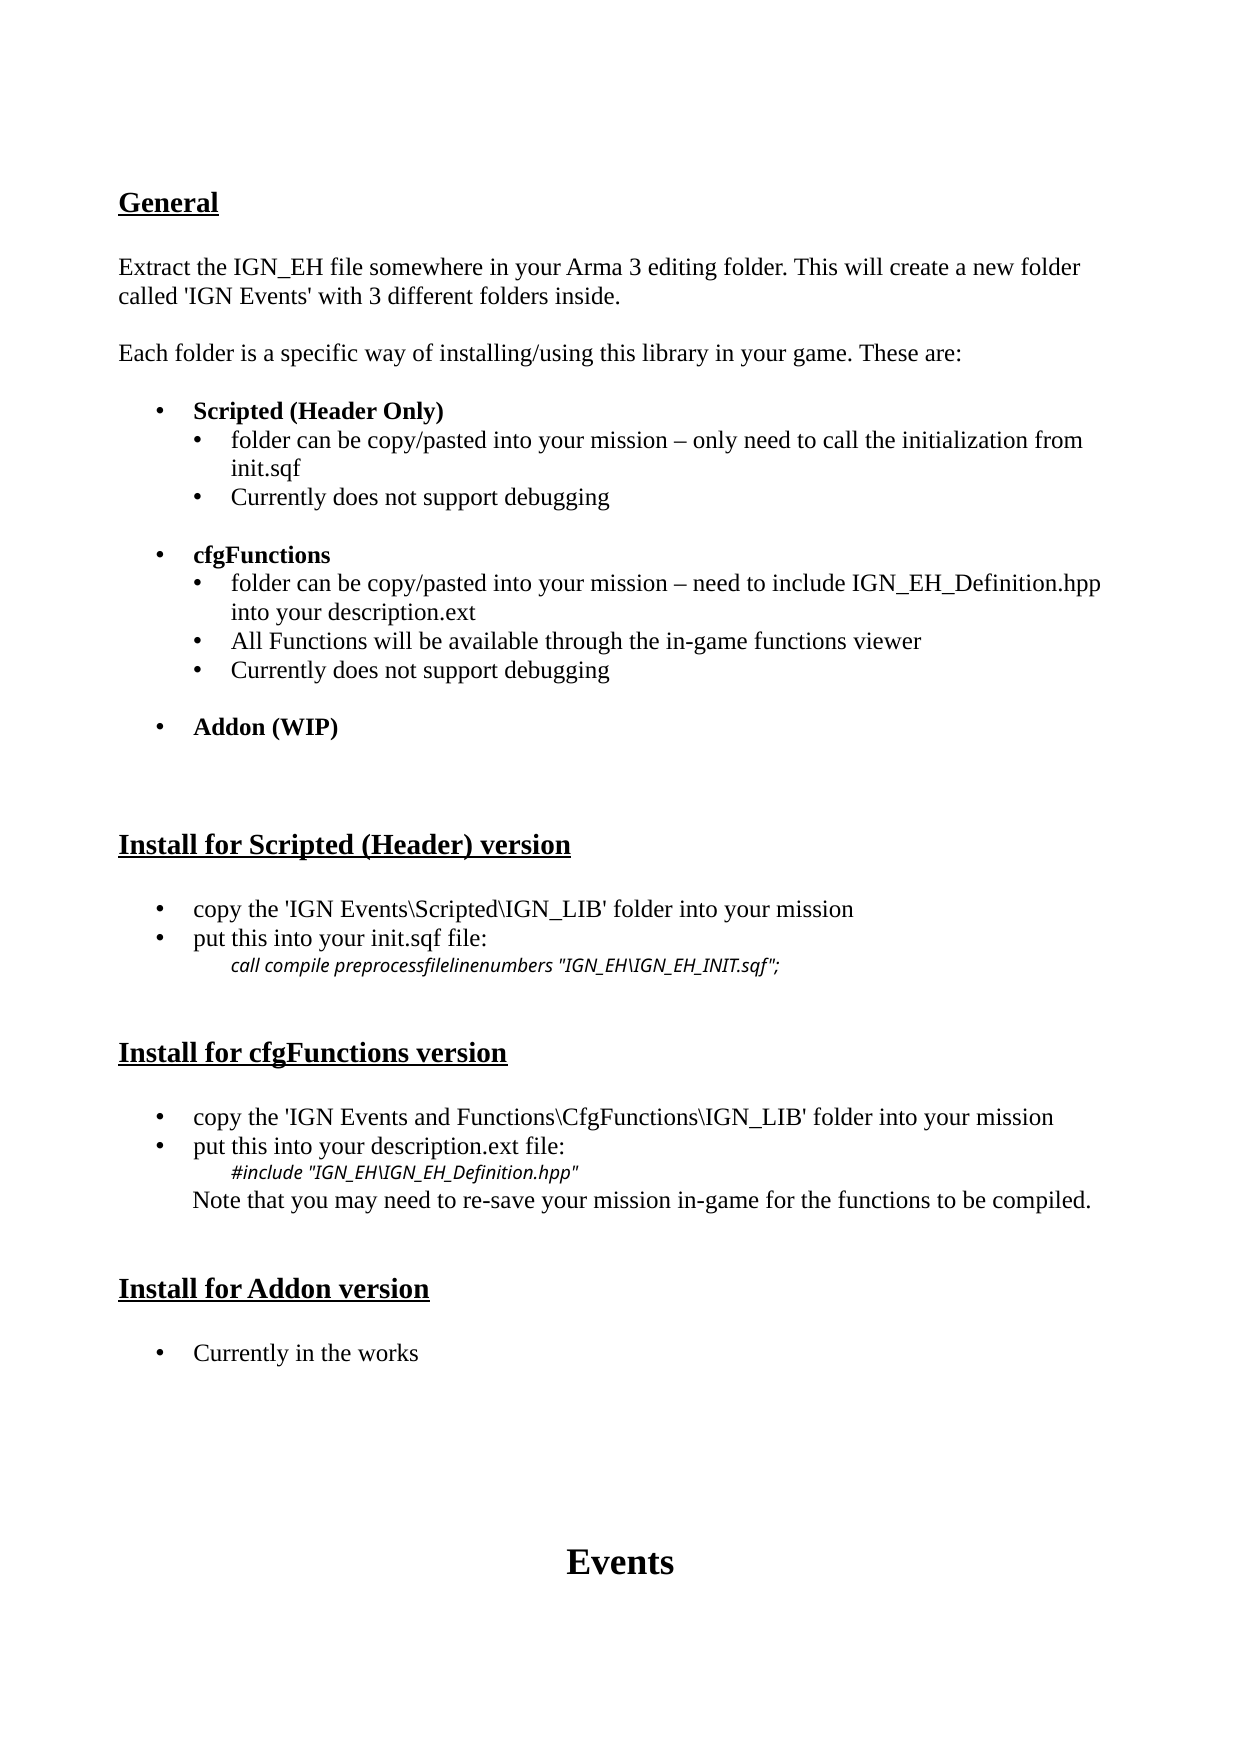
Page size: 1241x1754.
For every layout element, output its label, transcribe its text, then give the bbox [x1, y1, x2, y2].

list Currently does not support debugging [193, 482, 1122, 511]
list folder can be copy/pasted into your mission – only need to call the initialization from init.sqf [193, 425, 1122, 482]
list copy the 'IGN Events and Functions\CfgFunctions\IGN_LIB' folder into your mission [156, 1102, 1122, 1131]
text Note that you may need to re-save your mission in-game for the functions to be compiled. [118, 1185, 1122, 1214]
text General [118, 185, 1122, 219]
text Events [118, 1539, 1122, 1583]
list put this into your init.sqf file: [156, 923, 1122, 952]
list Scripted (Header Only) [156, 396, 1122, 425]
list copy the 'IGN Events\Scripted\IGN_LIB' folder into your mission [156, 894, 1122, 923]
list put this into your description.ext file: [156, 1131, 1122, 1159]
text Install for Addon version [118, 1271, 1122, 1305]
list Currently does not support debugging [193, 655, 1122, 683]
text Install for Scripted (Header) version [118, 827, 1122, 861]
list cfgFunctions [156, 540, 1122, 568]
text Install for cfgFunctions version [118, 1035, 1122, 1068]
text Each folder is a specific way of installing/using this library in your game. These are: [118, 338, 1122, 367]
list All Functions will be available through the in-game functions viewer [193, 626, 1122, 655]
text Extract the IGN_EH file somewhere in your Arma 3 editing folder. This will create a new folder called 'IGN Events' with 3 different folders inside. [118, 252, 1122, 310]
list Currently in the works [156, 1338, 1122, 1367]
list folder can be copy/pasted into your mission – need to include IGN_EH_Definition.hpp into your description.ext [193, 568, 1122, 626]
list #include "IGN_EH\IGN_EH_Definition.hpp" [193, 1159, 1122, 1185]
list call compile preprocessfilelinenumbers "IGN_EH\IGN_EH_INIT.sqf"; [193, 952, 1122, 977]
list Addon (WIP) [156, 712, 1122, 741]
